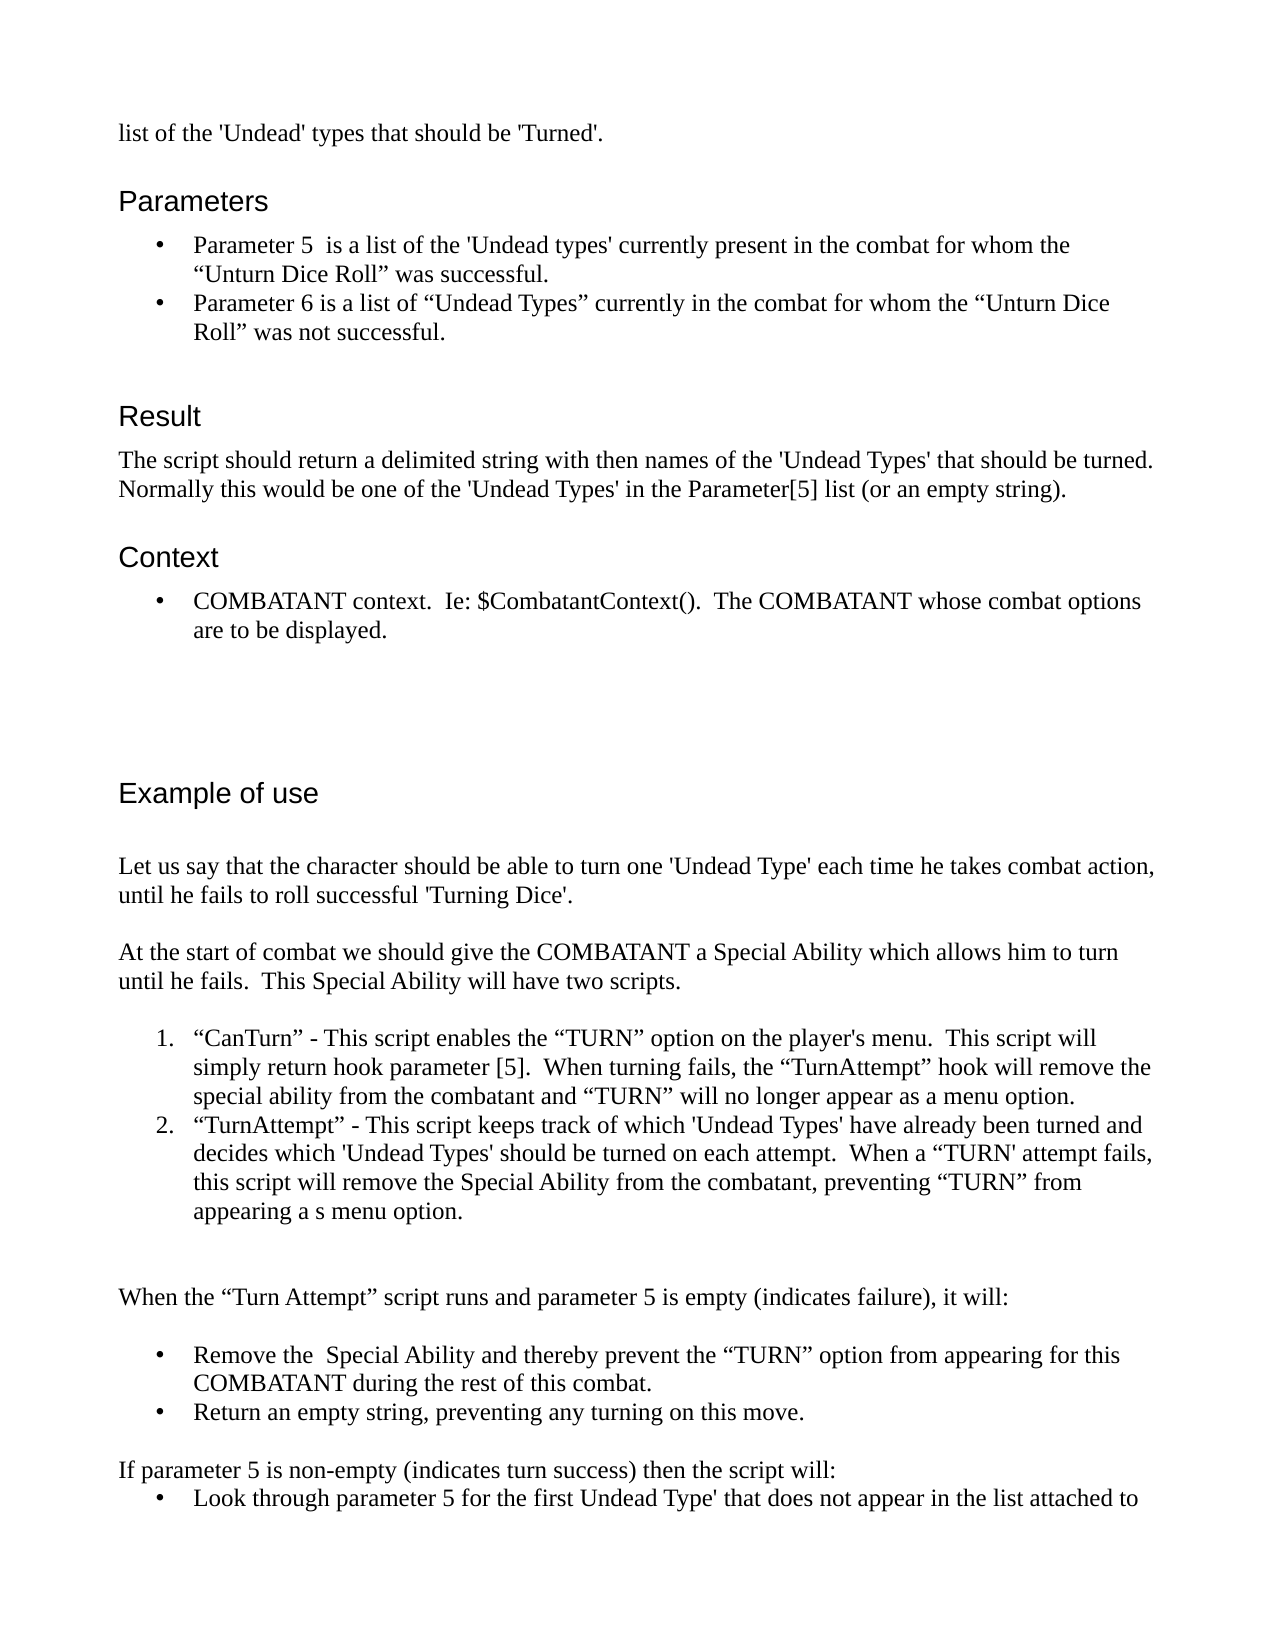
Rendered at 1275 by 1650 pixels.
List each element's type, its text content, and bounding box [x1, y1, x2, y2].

subtitle Result [118, 399, 1157, 433]
text If parameter 5 is non-empty (indicates turn success) then the script will: [118, 1455, 1157, 1483]
list Return an empty string, preventing any turning on this move. [156, 1397, 1157, 1426]
list Parameter 5 is a list of the 'Undead types' currently present in the combat for whom the “Unturn Dice Roll” was successful. [156, 230, 1157, 288]
list Parameter 6 is a list of “Undead Types” currently in the combat for whom the “Unturn Dice Roll” was not successful. [156, 288, 1157, 345]
list “TurnAttempt” - This script keeps track of which 'Undead Types' have already been turned and decides which 'Undead Types' should be turned on each attempt. When a “TURN' attempt fails, this script will remove the Special Ability from the combatant, preventing “TURN” from appearing a s menu option. [156, 1110, 1157, 1225]
list Look through parameter 5 for the first Undead Type' that does not appear in the list attached to [156, 1483, 1157, 1512]
text Let us say that the character should be able to turn one 'Undead Type' each time he takes combat action, until he fails to roll successful 'Turning Dice'. [118, 851, 1157, 908]
subtitle Parameters [118, 184, 1157, 218]
subtitle Context [118, 540, 1157, 574]
list COMBATANT context. Ie: $CombatantContext(). The COMBATANT whose combat options are to be displayed. [156, 586, 1157, 644]
subtitle Example of use [118, 776, 1157, 810]
text At the start of combat we should give the COMBATANT a Special Ability which allows him to turn until he fails. This Special Ability will have two scripts. [118, 937, 1157, 995]
text The script should return a delimited string with then names of the 'Undead Types' that should be turned. Normally this would be one of the 'Undead Types' in the Parameter[5] list (or an empty string). [118, 445, 1157, 503]
list “CanTurn” - This script enables the “TURN” option on the player's menu. This script will simply return hook parameter [5]. When turning fails, the “TurnAttempt” hook will remove the special ability from the combatant and “TURN” will no longer appear as a menu option. [156, 1023, 1157, 1110]
list Remove the Special Ability and thereby prevent the “TURN” option from appearing for this COMBATANT during the rest of this combat. [156, 1340, 1157, 1397]
text list of the 'Undead' types that should be 'Turned'. [118, 118, 1157, 147]
text When the “Turn Attempt” script runs and parameter 5 is empty (indicates failure), it will: [118, 1282, 1157, 1311]
